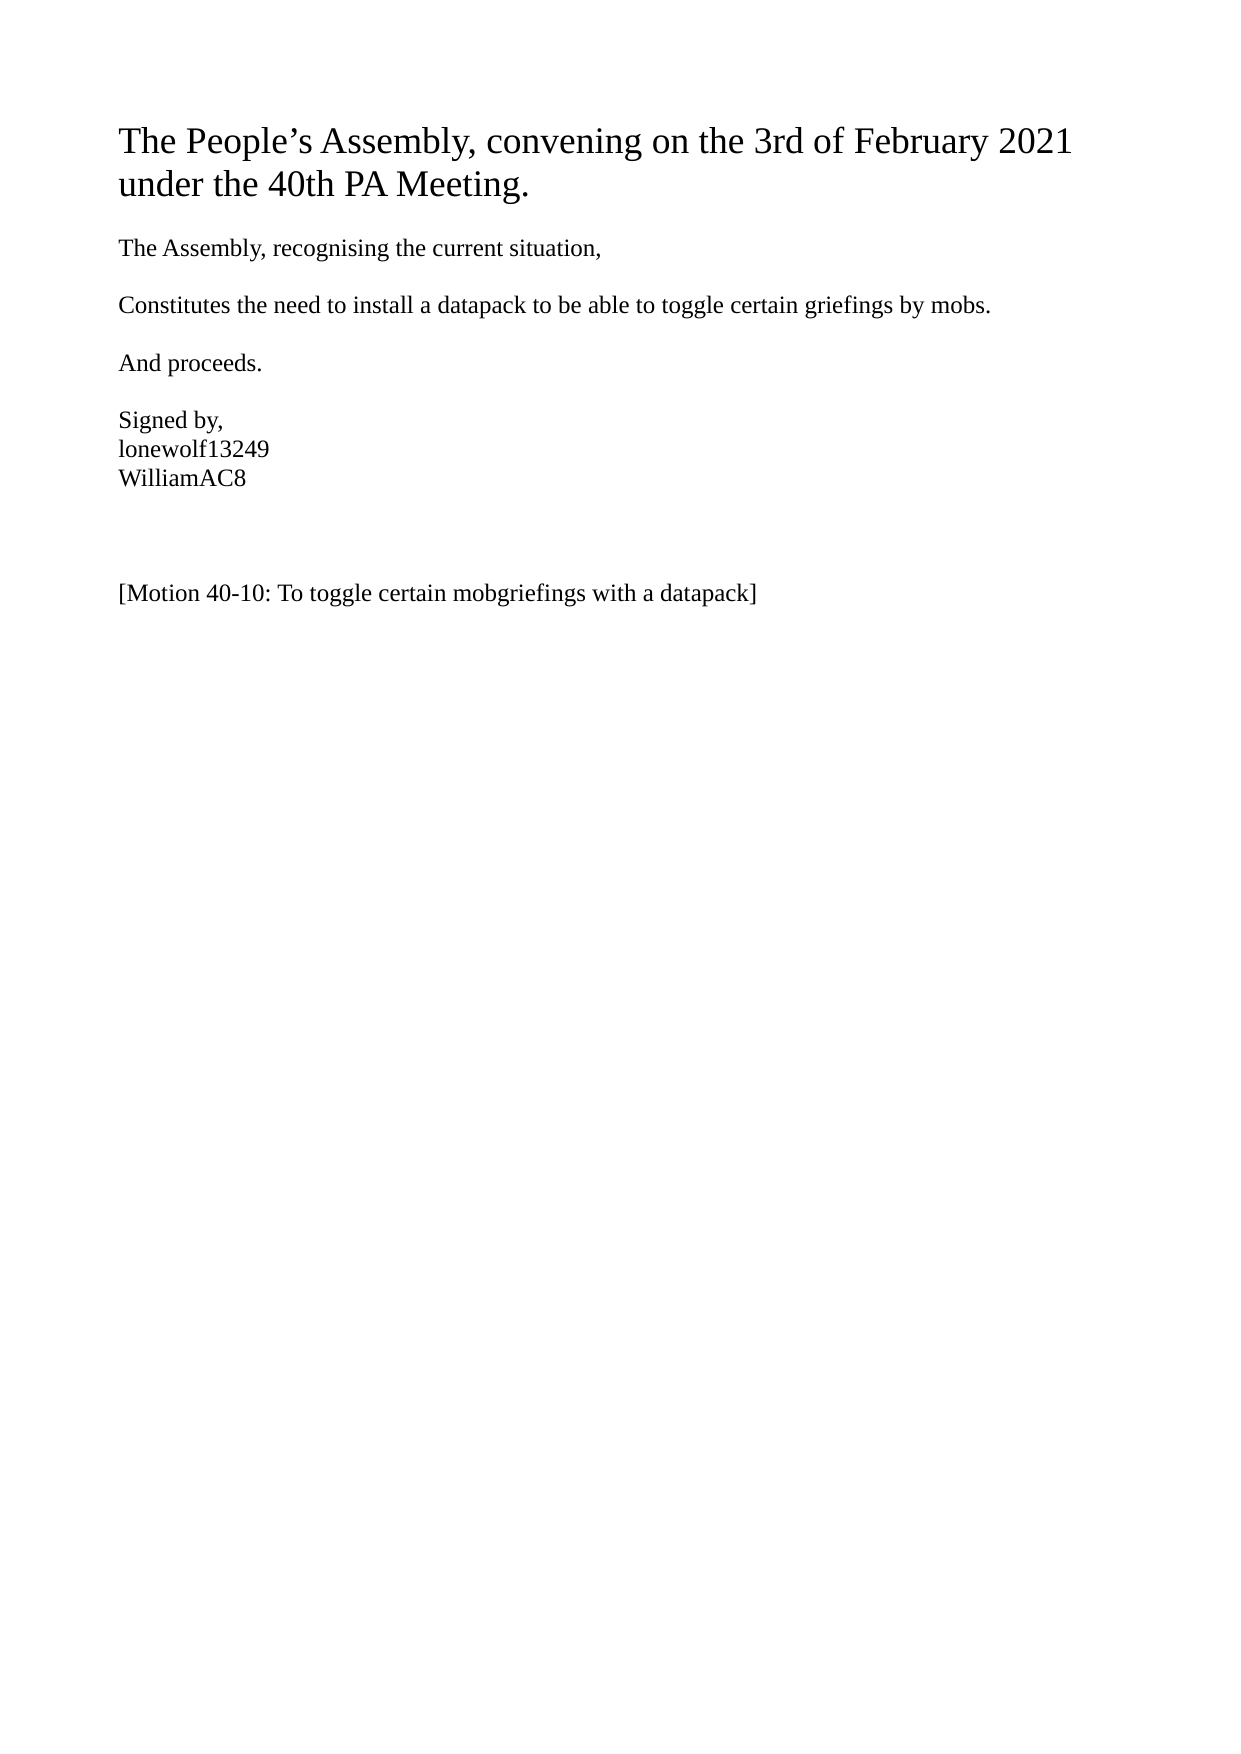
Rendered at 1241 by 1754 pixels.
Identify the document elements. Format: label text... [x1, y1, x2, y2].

text Constitutes the need to install a datapack to be able to toggle certain griefings by mobs. [118, 291, 1122, 319]
text The People’s Assembly, convening on the 3rd of February 2021 under the 40th PA Meeting. [118, 118, 1122, 204]
text The Assembly, recognising the current situation, [118, 233, 1122, 262]
text lonewolf13249 [118, 434, 1122, 463]
text And proceeds. [118, 348, 1122, 377]
text WilliamAC8 [118, 463, 1122, 492]
text Signed by, [118, 406, 1122, 434]
text [Motion 40-10: To toggle certain mobgriefings with a datapack] [118, 578, 1122, 607]
